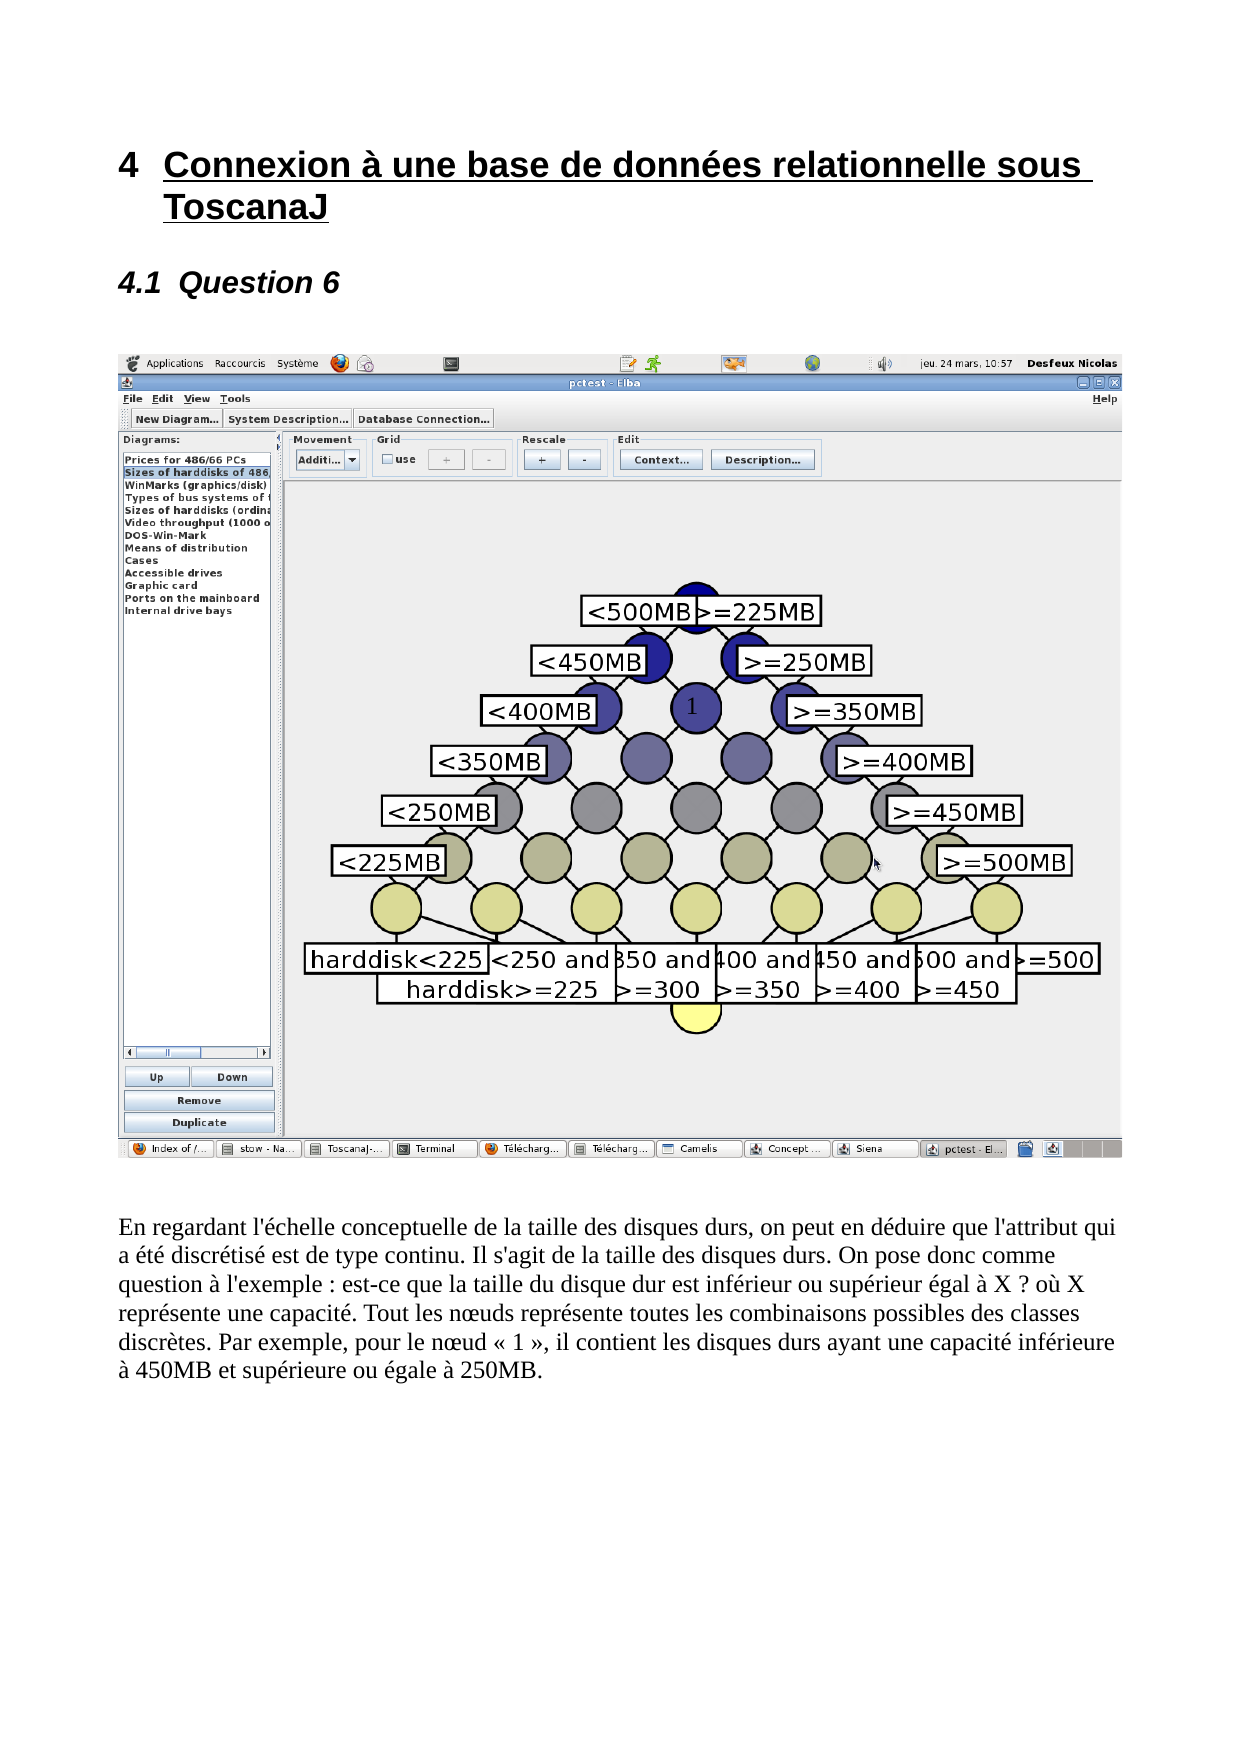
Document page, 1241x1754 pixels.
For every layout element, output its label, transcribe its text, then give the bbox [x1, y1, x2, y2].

picture [118, 354, 1123, 1158]
subtitle Connexion à une base de données relationnelle sous ToscanaJ [118, 143, 1122, 227]
text En regardant l'échelle conceptuelle de la taille des disques durs, on peut en déduire que l'attribut qui a été discrétisé est de type continu. Il s'agit de la taille des disques durs. On pose donc comme question à l'exemple : est-ce que la taille du disque dur est inférieur ou supérieur égal à X ? où X représente une capacité. Tout les nœuds représente toutes les combinaisons possibles des classes discrètes. Par exemple, pour le nœud « 1 », il contient les disques durs ayant une capacité inférieure à 450MB et supérieure ou égale à 250MB. [118, 1212, 1122, 1384]
subtitle Question 6 [118, 264, 1122, 301]
